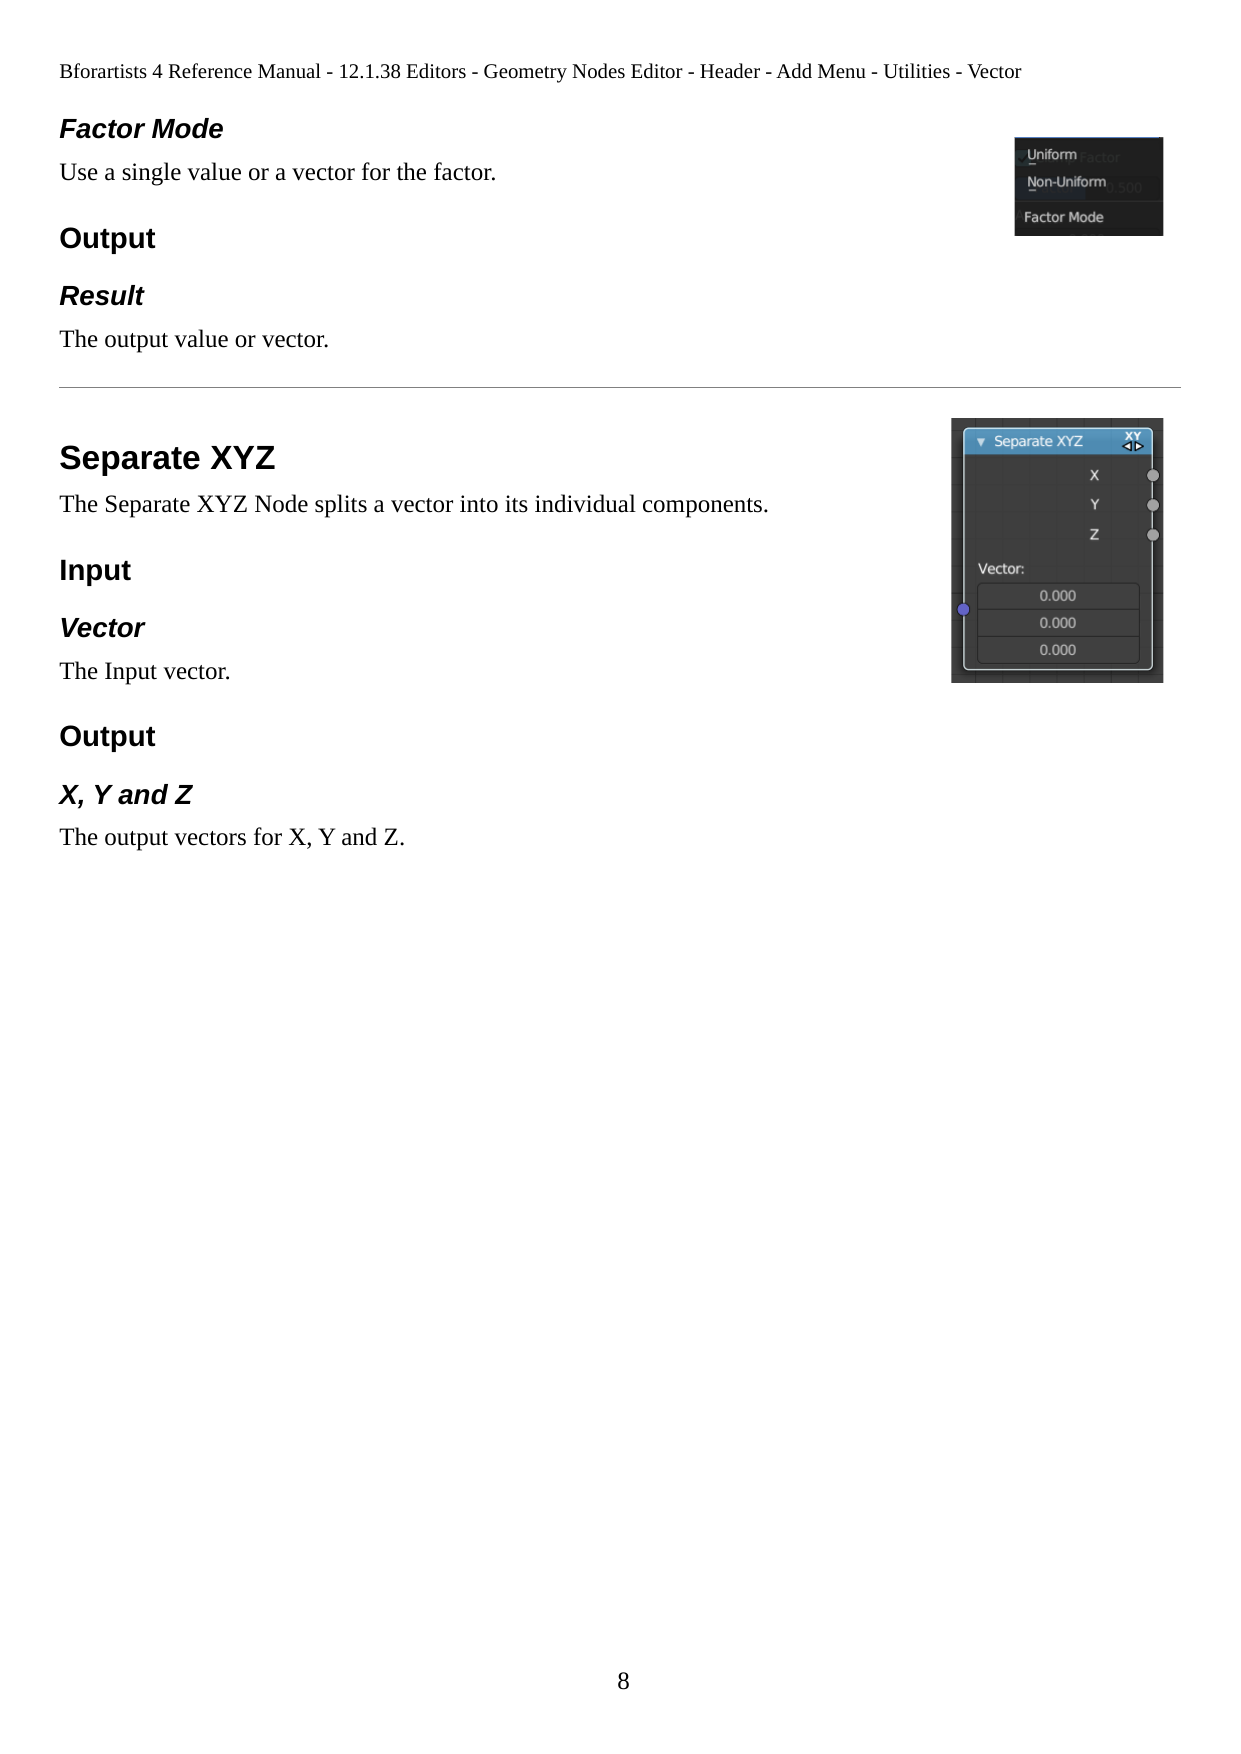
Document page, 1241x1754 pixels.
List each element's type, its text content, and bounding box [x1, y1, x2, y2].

subtitle Separate XYZ [59, 438, 951, 476]
text The output vectors for X, Y and Z. [59, 822, 1181, 851]
text The Input vector. [59, 656, 1181, 684]
picture [951, 418, 1164, 683]
subtitle Output [59, 221, 1181, 254]
text The Separate XYZ Node splits a vector into its individual components. [59, 489, 951, 518]
subtitle X, Y and Z [59, 778, 1181, 810]
picture [1014, 137, 1164, 236]
subtitle Factor Mode [59, 113, 1181, 144]
subtitle [1164, 553, 1181, 586]
text Use a single value or a vector for the factor. [59, 157, 1014, 186]
text The output value or vector. [59, 324, 1181, 352]
subtitle Output [59, 719, 1181, 753]
subtitle Input [59, 553, 951, 586]
subtitle Result [59, 279, 1181, 311]
subtitle [1164, 611, 1181, 643]
subtitle [1164, 438, 1181, 476]
subtitle Vector [59, 611, 951, 643]
